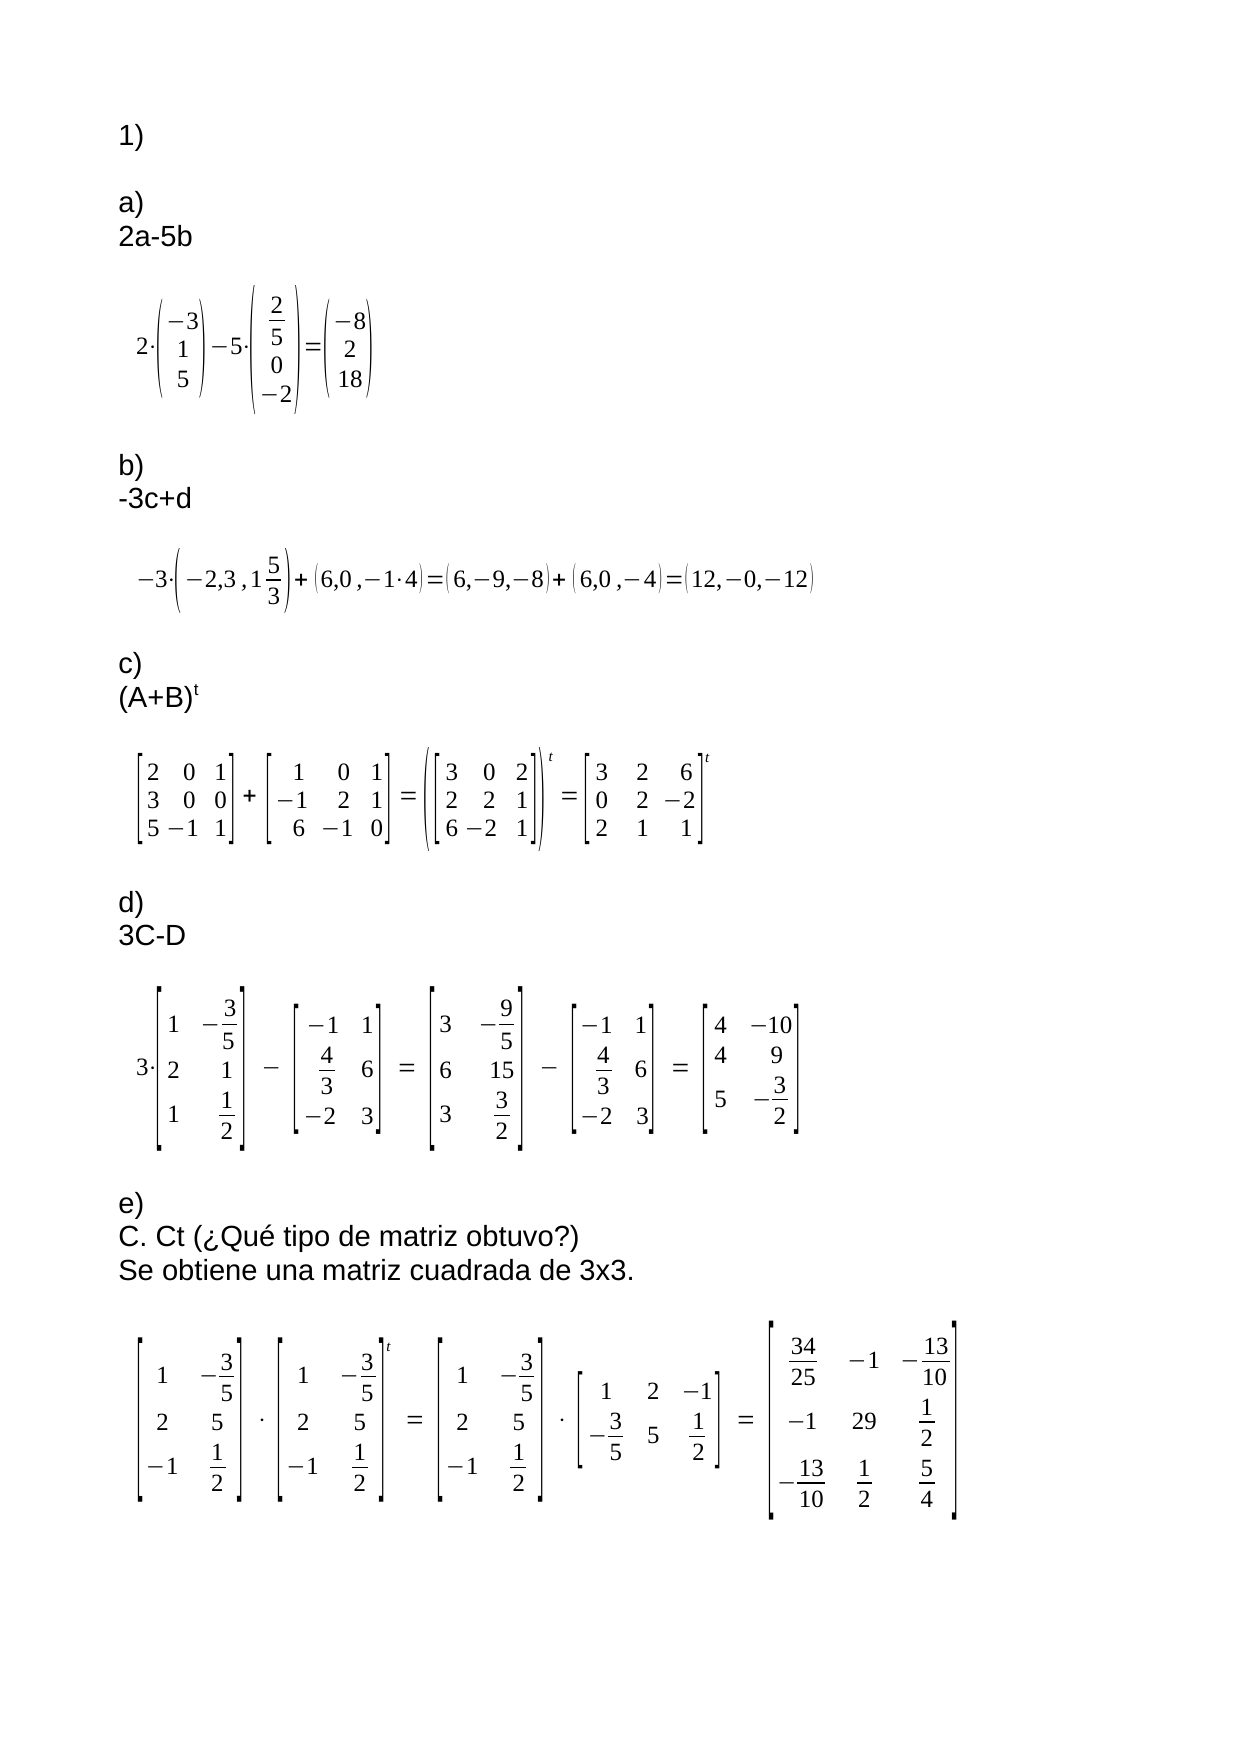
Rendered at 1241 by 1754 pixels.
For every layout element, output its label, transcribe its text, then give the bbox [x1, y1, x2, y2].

text a) [118, 185, 1122, 219]
text c) [118, 646, 1122, 680]
text 3C-D [118, 918, 1122, 952]
text b) [118, 447, 1122, 481]
text 1) [118, 118, 1122, 152]
text C. Ct (¿Qué tipo de matriz obtuvo?) [118, 1219, 1122, 1253]
text e) [118, 1186, 1122, 1219]
text 2a-5b [118, 219, 1122, 252]
text (A+B)t [118, 680, 1122, 713]
text -3c+d [118, 481, 1122, 514]
text d) [118, 884, 1122, 918]
text Se obtiene una matriz cuadrada de 3x3. [118, 1253, 1122, 1286]
